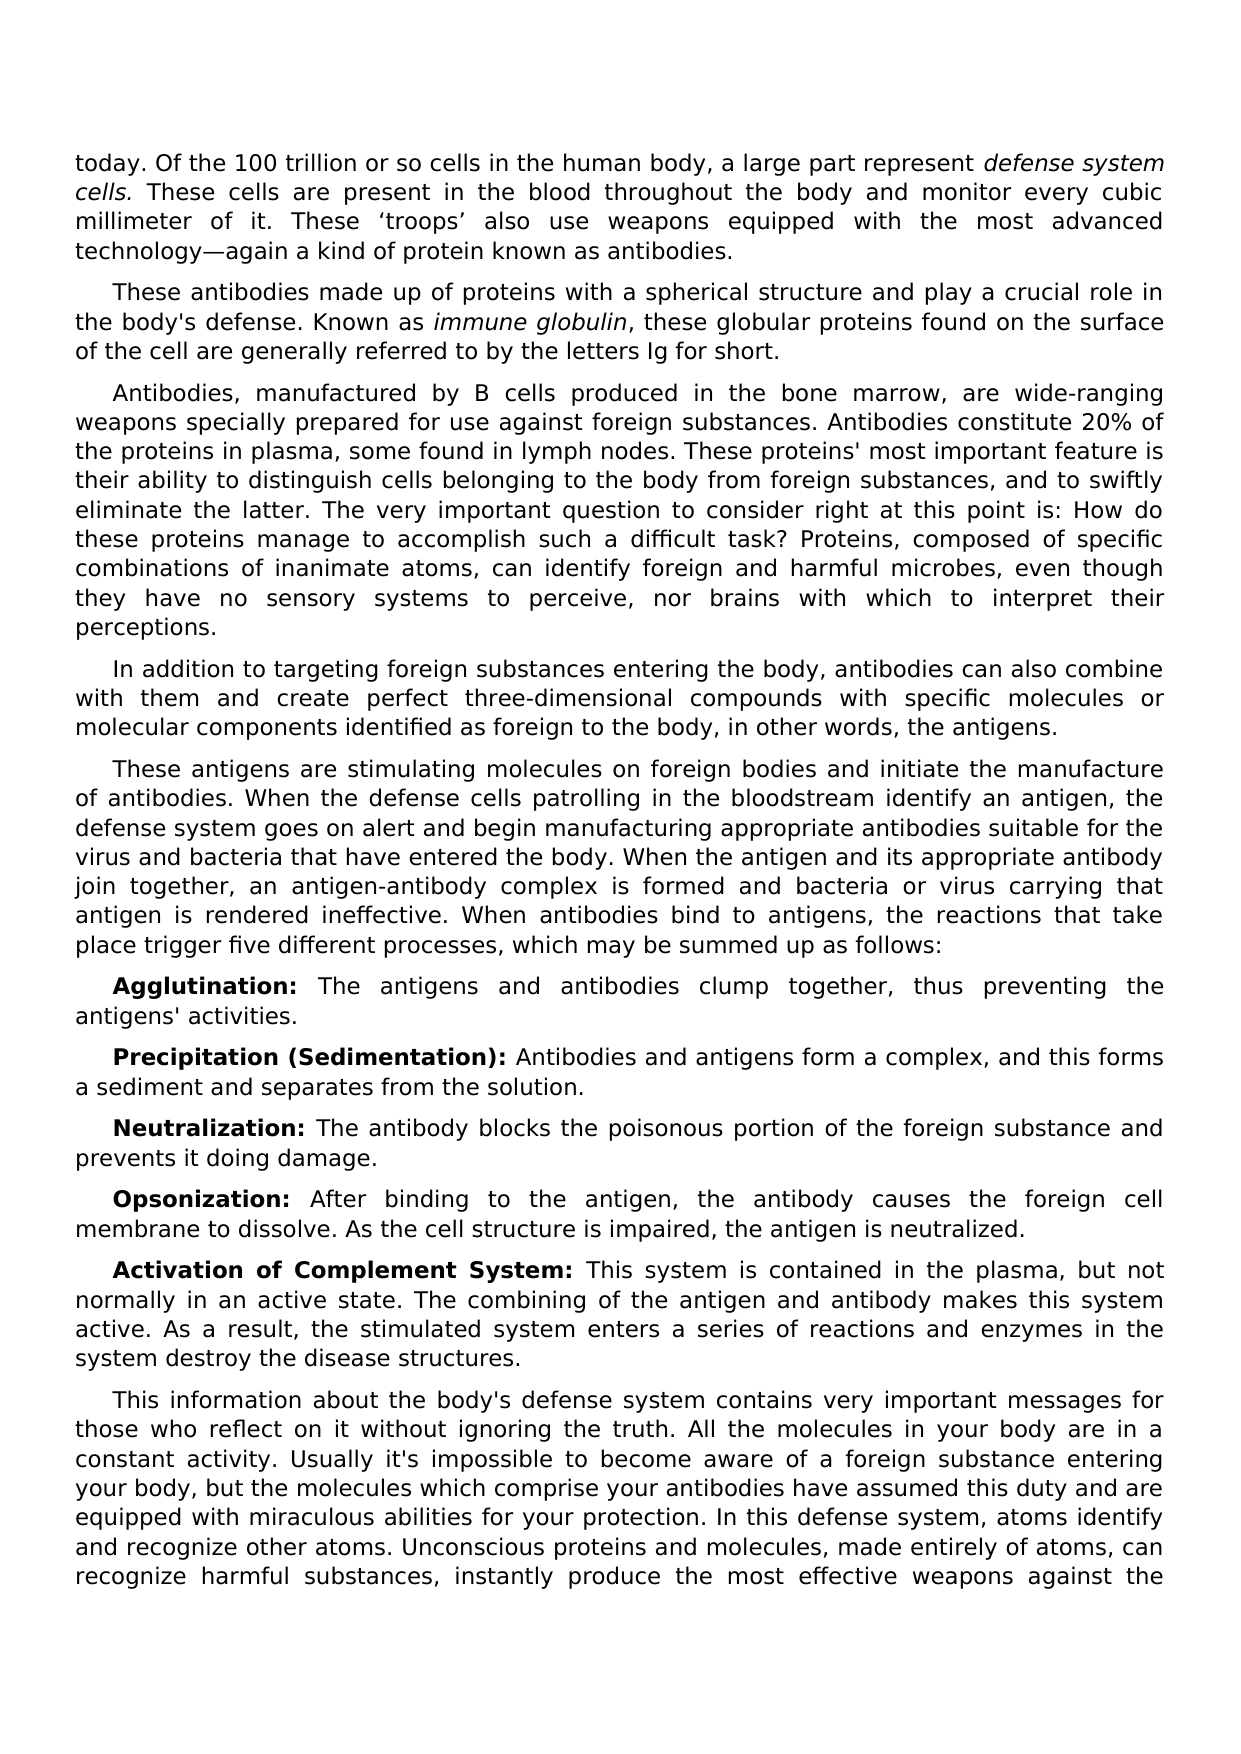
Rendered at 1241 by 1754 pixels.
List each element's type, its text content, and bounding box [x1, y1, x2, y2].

text today. Of the 100 trillion or so cells in the human body, a large part represent defense system cells. These cells are present in the blood throughout the body and monitor every cubic millimeter of it. These ‘troops’ also use weapons equipped with the most advanced technology—again a kind of protein known as antibodies. [75, 150, 1165, 264]
text These antigens are stimulating molecules on foreign bodies and initiate the manufacture of antibodies. When the defense cells patrolling in the bloodstream identify an antigen, the defense system goes on alert and begin manufacturing appropriate antibodies suitable for the virus and bacteria that have entered the body. When the antigen and its appropriate antibody join together, an antigen-antibody complex is formed and bacteria or virus carrying that antigen is rendered ineffective. When antibodies bind to antigens, the reactions that take place trigger five different processes, which may be summed up as follows: [75, 756, 1165, 958]
text Neutralization: The antibody blocks the poisonous portion of the foreign substance and prevents it doing damage. [75, 1116, 1165, 1172]
text These antibodies made up of proteins with a spherical structure and play a crucial role in the body's defense. Known as immune globulin, these globular proteins found on the surface of the cell are generally referred to by the letters Ig for short. [75, 279, 1165, 365]
text Opsonization: After binding to the antigen, the antibody causes the foreign cell membrane to dissolve. As the cell structure is impaired, the antigen is neutralized. [75, 1187, 1165, 1243]
text Activation of Complement System: This system is contained in the plasma, but not normally in an active state. The combining of the antigen and antibody makes this system active. As a result, the stimulated system enters a series of reactions and enzymes in the system destroy the disease structures. [75, 1258, 1165, 1372]
text Precipitation (Sedimentation): Antibodies and antigens form a complex, and this forms a sediment and separates from the solution. [75, 1044, 1165, 1101]
text Antibodies, manufactured by B cells produced in the bone marrow, are wide-ranging weapons specially prepared for use against foreign substances. Antibodies constitute 20% of the proteins in plasma, some found in lymph nodes. These proteins' most important feature is their ability to distinguish cells belonging to the body from foreign substances, and to swiftly eliminate the latter. The very important question to consider right at this point is: How do these proteins manage to accomplish such a difficult task? Proteins, composed of specific combinations of inanimate atoms, can identify foreign and harmful microbes, even though they have no sensory systems to perceive, nor brains with which to interpret their perceptions. [75, 380, 1165, 641]
text In addition to targeting foreign substances entering the body, antibodies can also combine with them and create perfect three-dimensional compounds with specific molecules or molecular components identified as foreign to the body, in other words, the antigens. [75, 656, 1165, 741]
text This information about the body's defense system contains very important messages for those who reflect on it without ignoring the truth. All the molecules in your body are in a constant activity. Usually it's impossible to become aware of a foreign substance entering your body, but the molecules which comprise your antibodies have assumed this duty and are equipped with miraculous abilities for your protection. In this defense system, atoms identify and recognize other atoms. Unconscious proteins and molecules, made entirely of atoms, can recognize harmful substances, instantly produce the most effective weapons against the [75, 1387, 1165, 1589]
text Agglutination: The antigens and antibodies clump together, thus preventing the antigens' activities. [75, 973, 1165, 1029]
